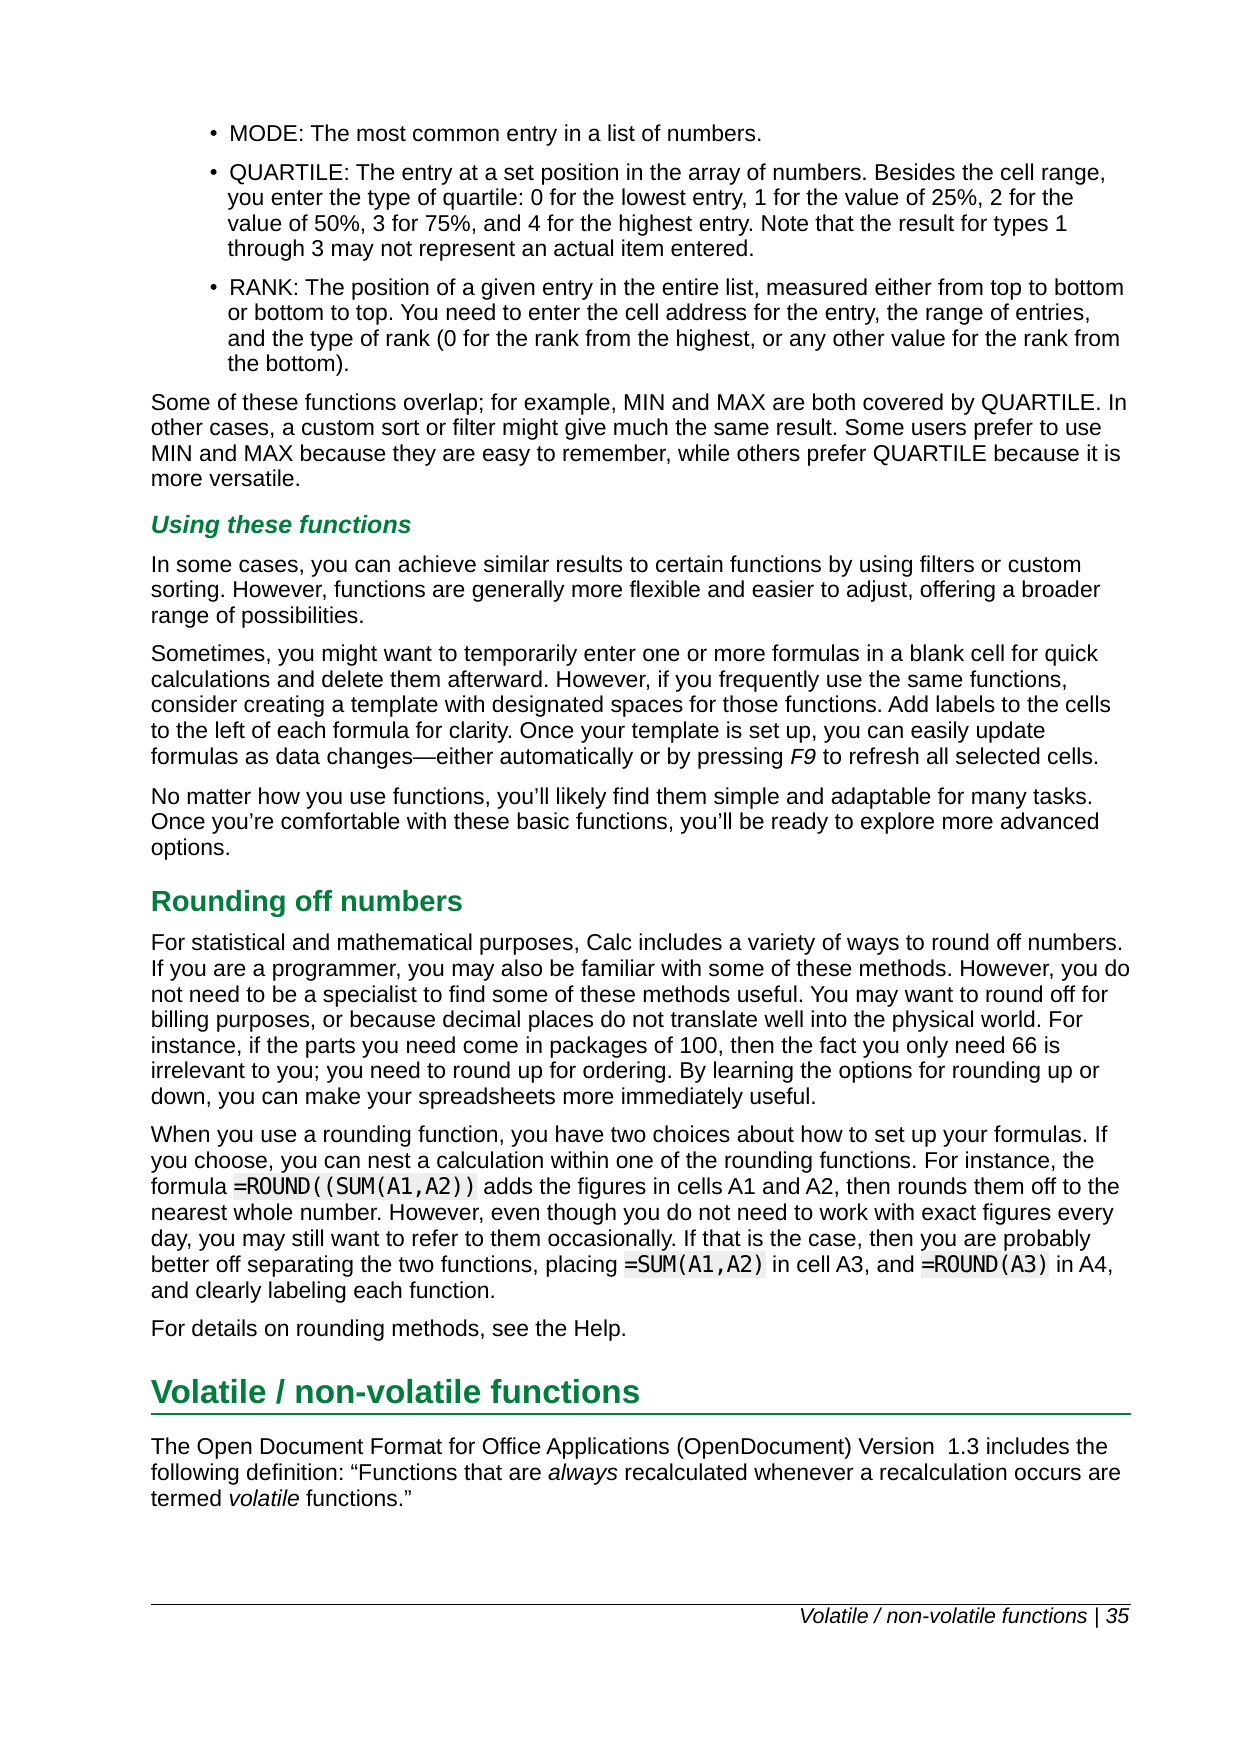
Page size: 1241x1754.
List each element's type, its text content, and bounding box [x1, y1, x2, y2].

text When you use a rounding function, you have two choices about how to set up your formulas. If you choose, you can nest a calculation within one of the rounding functions. For instance, the formula =ROUND((SUM(A1,A2)) adds the figures in cells A1 and A2, then rounds them off to the nearest whole number. However, even though you do not need to work with exact figures every day, you may still want to refer to them occasionally. If that is the case, then you are probably better off separating the two functions, placing =SUM(A1,A2) in cell A3, and =ROUND(A3) in A4, and clearly labeling each function. [151, 1122, 1131, 1303]
list MODE: The most common entry in a list of numbers. [209, 121, 1131, 147]
subtitle Volatile / non-volatile functions [151, 1373, 1131, 1413]
text The Open Document Format for Office Applications (OpenDocument) Version 1.3 includes the following definition: “Functions that are always recalculated whenever a recalculation occurs are termed volatile functions.” [151, 1434, 1131, 1511]
text Sometimes, you might want to temporarily enter one or more formulas in a blank cell for quick calculations and delete them afterward. However, if you frequently use the same functions, consider creating a template with designated spaces for those functions. Add labels to the cells to the left of each formula for clarity. Once your template is set up, you can easily update formulas as data changes—either automatically or by pressing F9 to refresh all selected cells. [151, 641, 1131, 771]
text For statistical and mathematical purposes, Calc includes a variety of ways to round off numbers. If you are a programmer, you may also be familiar with some of these methods. However, you do not need to be a specialist to find some of these methods useful. You may want to round off for billing purposes, or because decimal places do not translate well into the physical world. For instance, if the parts you need come in packages of 100, then the fact you only need 66 is irrelevant to you; you need to round up for ordering. By learning the options for rounding up or down, you can make your spreadsheets more immediately useful. [151, 930, 1131, 1109]
text For details on rounding methods, see the Help. [151, 1316, 1131, 1342]
list RANK: The position of a given entry in the entire list, measured either from top to bottom or bottom to top. You need to enter the cell address for the entry, the range of entries, and the type of rank (0 for the rank from the highest, or any other value for the rank from the bottom). [209, 274, 1131, 377]
text No matter how you use functions, you’ll likely find them simple and adaptable for many tasks. Once you’re comfortable with these basic functions, you’ll be ready to explore more advanced options. [151, 783, 1131, 860]
text In some cases, you can achieve similar results to certain functions by using filters or custom sorting. However, functions are generally more flexible and easier to adjust, offering a broader range of possibilities. [151, 551, 1131, 628]
list QUARTILE: The entry at a set position in the array of numbers. Besides the cell range, you enter the type of quartile: 0 for the lowest entry, 1 for the value of 25%, 2 for the value of 50%, 3 for 75%, and 4 for the highest entry. Note that the result for types 1 through 3 may not represent an actual item entered. [209, 159, 1131, 262]
text Some of these functions overlap; for example, MIN and MAX are both covered by QUARTILE. In other cases, a custom sort or filter might give much the same result. Some users prefer to use MIN and MAX because they are easy to remember, while others prefer QUARTILE because it is more versatile. [151, 389, 1131, 492]
subtitle Using these functions [151, 511, 1131, 539]
subtitle Rounding off numbers [151, 885, 1131, 918]
